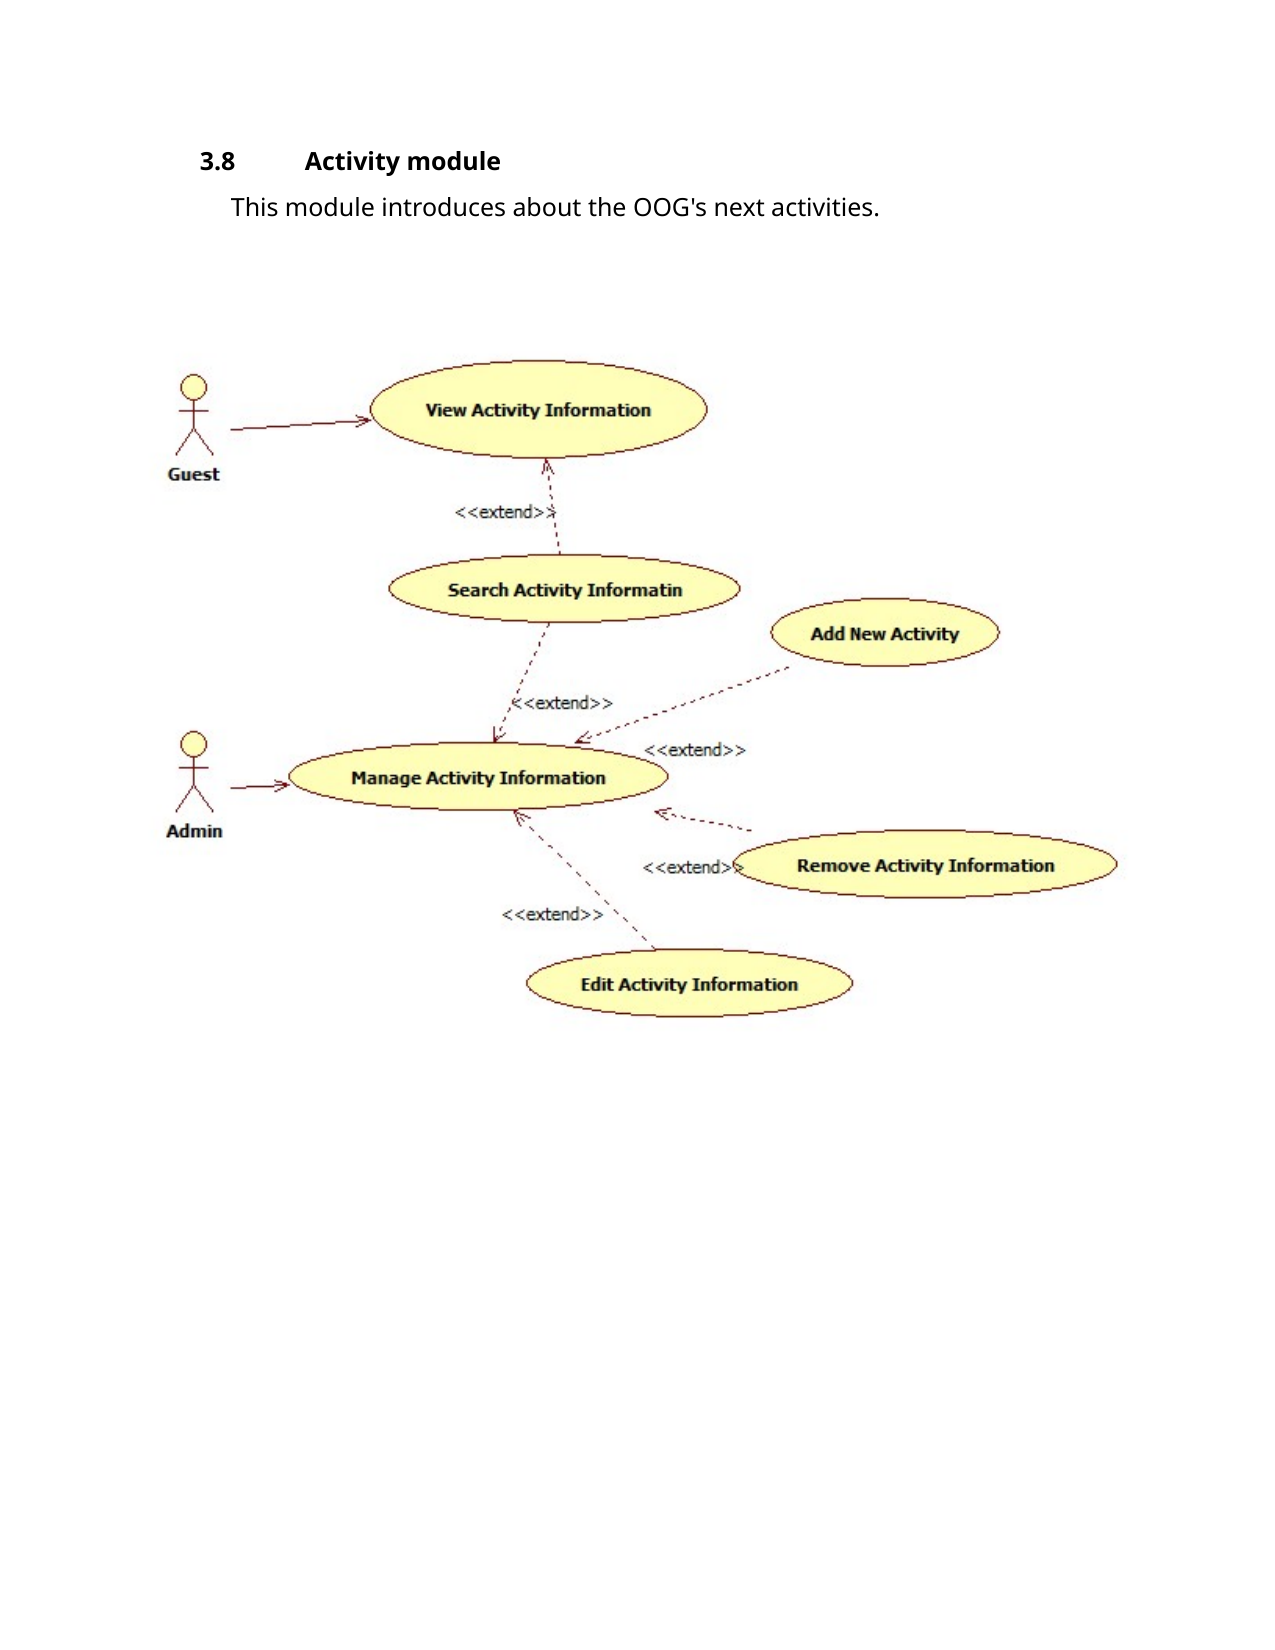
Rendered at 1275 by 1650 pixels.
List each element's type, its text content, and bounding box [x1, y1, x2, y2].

subtitle Activity module [193, 143, 1157, 177]
list This module introduces about the OOG's next activities. [193, 190, 1157, 224]
picture [126, 329, 1149, 1049]
